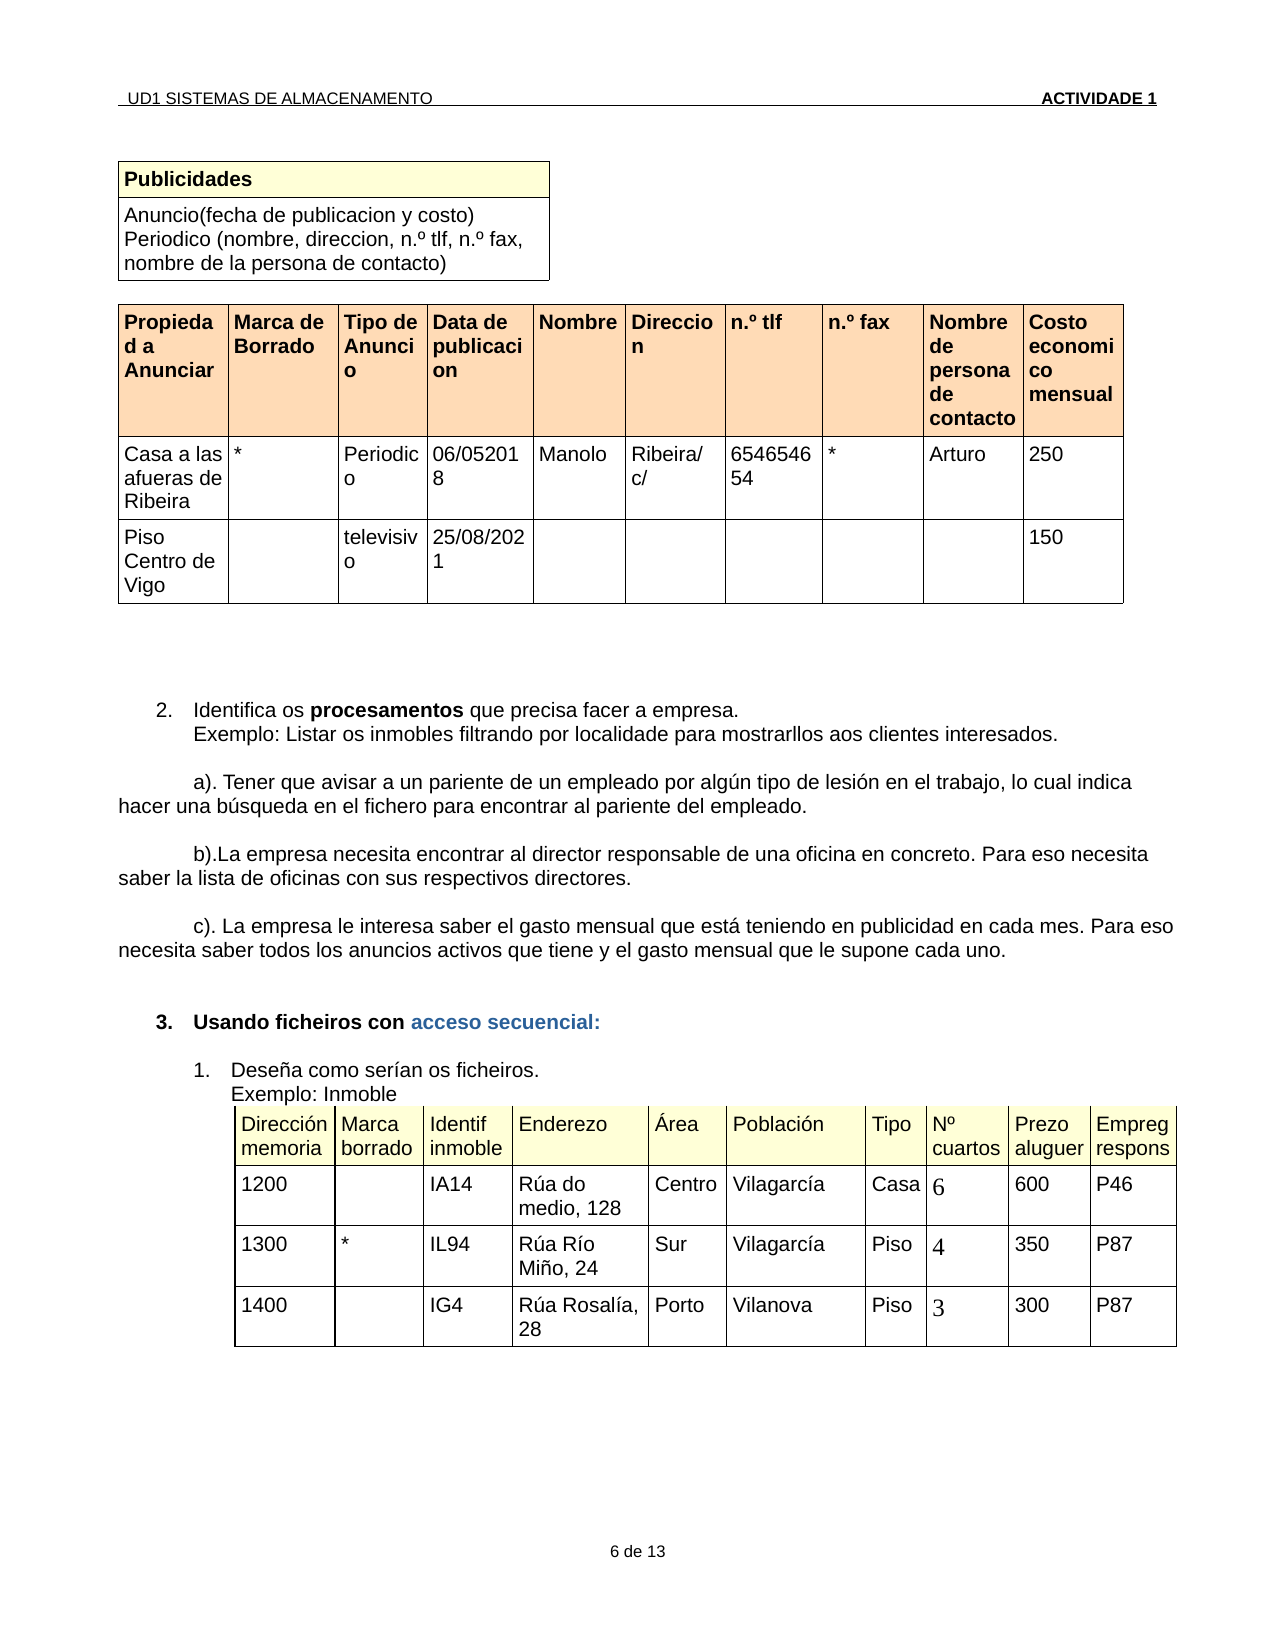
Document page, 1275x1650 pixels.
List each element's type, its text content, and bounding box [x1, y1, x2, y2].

text b).La empresa necesita encontrar al director responsable de una oficina en concreto. Para eso necesita saber la lista de oficinas con sus respectivos directores. [118, 842, 1176, 890]
table_cell 06/052018 [428, 437, 533, 519]
table_cell 300 [1009, 1287, 1090, 1346]
table_header Data de publicacion [428, 305, 533, 436]
table_cell IA14 [424, 1166, 512, 1225]
table_header Tipo [866, 1106, 926, 1165]
table_header Enderezo [513, 1106, 648, 1165]
table_cell P87 [1091, 1287, 1176, 1346]
table_header n.º tlf [726, 305, 822, 436]
table_header Nº cuartos [927, 1106, 1008, 1165]
table_header Marca borrado [336, 1106, 423, 1165]
table_cell Vilagarcía [727, 1166, 865, 1225]
table_cell Vilagarcía [727, 1226, 865, 1286]
text a). Tener que avisar a un pariente de un empleado por algún tipo de lesión en el trabajo, lo cual indica hacer una búsqueda en el fichero para encontrar al pariente del empleado. [118, 770, 1176, 818]
table_cell * [336, 1226, 423, 1286]
table_header Prezo aluguer [1009, 1106, 1090, 1165]
table_cell P46 [1091, 1166, 1176, 1225]
table_cell Manolo [534, 437, 625, 519]
table_cell Ribeira/c/ [626, 437, 725, 519]
table_cell [229, 520, 338, 602]
table_cell Porto [649, 1287, 726, 1346]
table_cell [823, 520, 923, 602]
table_cell [534, 520, 625, 602]
table_header Tipo de Anuncio [339, 305, 427, 436]
table_cell * [823, 437, 923, 519]
table_cell IL94 [424, 1226, 512, 1286]
table_cell televisivo [339, 520, 427, 602]
table_cell * [229, 437, 338, 519]
list Exemplo: Listar os inmobles filtrando por localidade para mostrarllos aos clientes interesados. [156, 722, 1176, 746]
table_cell Centro [649, 1166, 726, 1225]
table_header Marca de Borrado [229, 305, 338, 436]
table_header Población [727, 1106, 865, 1165]
table_cell 150 [1024, 520, 1123, 602]
table_cell Rúa Río Miño, 24 [513, 1226, 648, 1286]
text c). La empresa le interesa saber el gasto mensual que está teniendo en publicidad en cada mes. Para eso necesita saber todos los anuncios activos que tiene y el gasto mensual que le supone cada uno. [118, 914, 1176, 962]
table_cell Anuncio(fecha de publicacion y costo) Periodico (nombre, direccion, n.º tlf, n.º fax, nombre de la persona de contacto) [119, 198, 549, 280]
table_cell 25/08/2021 [428, 520, 533, 602]
table_cell 350 [1009, 1226, 1090, 1286]
table_cell Casa a las afueras de Ribeira [119, 437, 228, 519]
table_cell 1400 [236, 1287, 334, 1346]
table_cell Rúa do medio, 128 [513, 1166, 648, 1225]
table_cell 600 [1009, 1166, 1090, 1225]
list Deseña como serían os ficheiros. [193, 1058, 1176, 1082]
table_header Identif inmoble [424, 1106, 512, 1165]
table_cell IG4 [424, 1287, 512, 1346]
table_cell [336, 1166, 423, 1225]
table_cell 1300 [236, 1226, 334, 1286]
table_cell [336, 1287, 423, 1346]
table_header Publicidades [119, 162, 549, 197]
table_cell [626, 520, 725, 602]
table_header Propiedad a Anunciar [119, 305, 228, 436]
list Exemplo: Inmoble [193, 1082, 1176, 1106]
table_header Área [649, 1106, 726, 1165]
list Identifica os procesamentos que precisa facer a empresa. [156, 698, 1176, 722]
table_cell Periodico [339, 437, 427, 519]
table_header Dirección memoria [236, 1106, 334, 1165]
table_cell Piso [866, 1226, 926, 1286]
table_cell Arturo [924, 437, 1023, 519]
table_cell 4 [927, 1226, 1008, 1286]
table_header n.º fax [823, 305, 923, 436]
table_cell 6 [927, 1166, 1008, 1225]
table_cell P87 [1091, 1226, 1176, 1286]
table_cell Piso Centro de Vigo [119, 520, 228, 602]
table_header Nombre de persona de contacto [924, 305, 1023, 436]
table_cell Vilanova [727, 1287, 865, 1346]
list Usando ficheiros con acceso secuencial: [156, 1010, 1176, 1034]
table_cell Casa [866, 1166, 926, 1225]
table_cell 654654654 [726, 437, 822, 519]
table_cell 250 [1024, 437, 1123, 519]
table_cell 1200 [236, 1166, 334, 1225]
table_header Costo economico mensual [1024, 305, 1123, 436]
table_cell 3 [927, 1287, 1008, 1346]
table_cell [726, 520, 822, 602]
table_header Empreg respons [1091, 1106, 1176, 1165]
table_header Direccion [626, 305, 725, 436]
table_cell [924, 520, 1023, 602]
table_cell Rúa Rosalía, 28 [513, 1287, 648, 1346]
table_cell Sur [649, 1226, 726, 1286]
table_cell Piso [866, 1287, 926, 1346]
table_header Nombre [534, 305, 625, 436]
